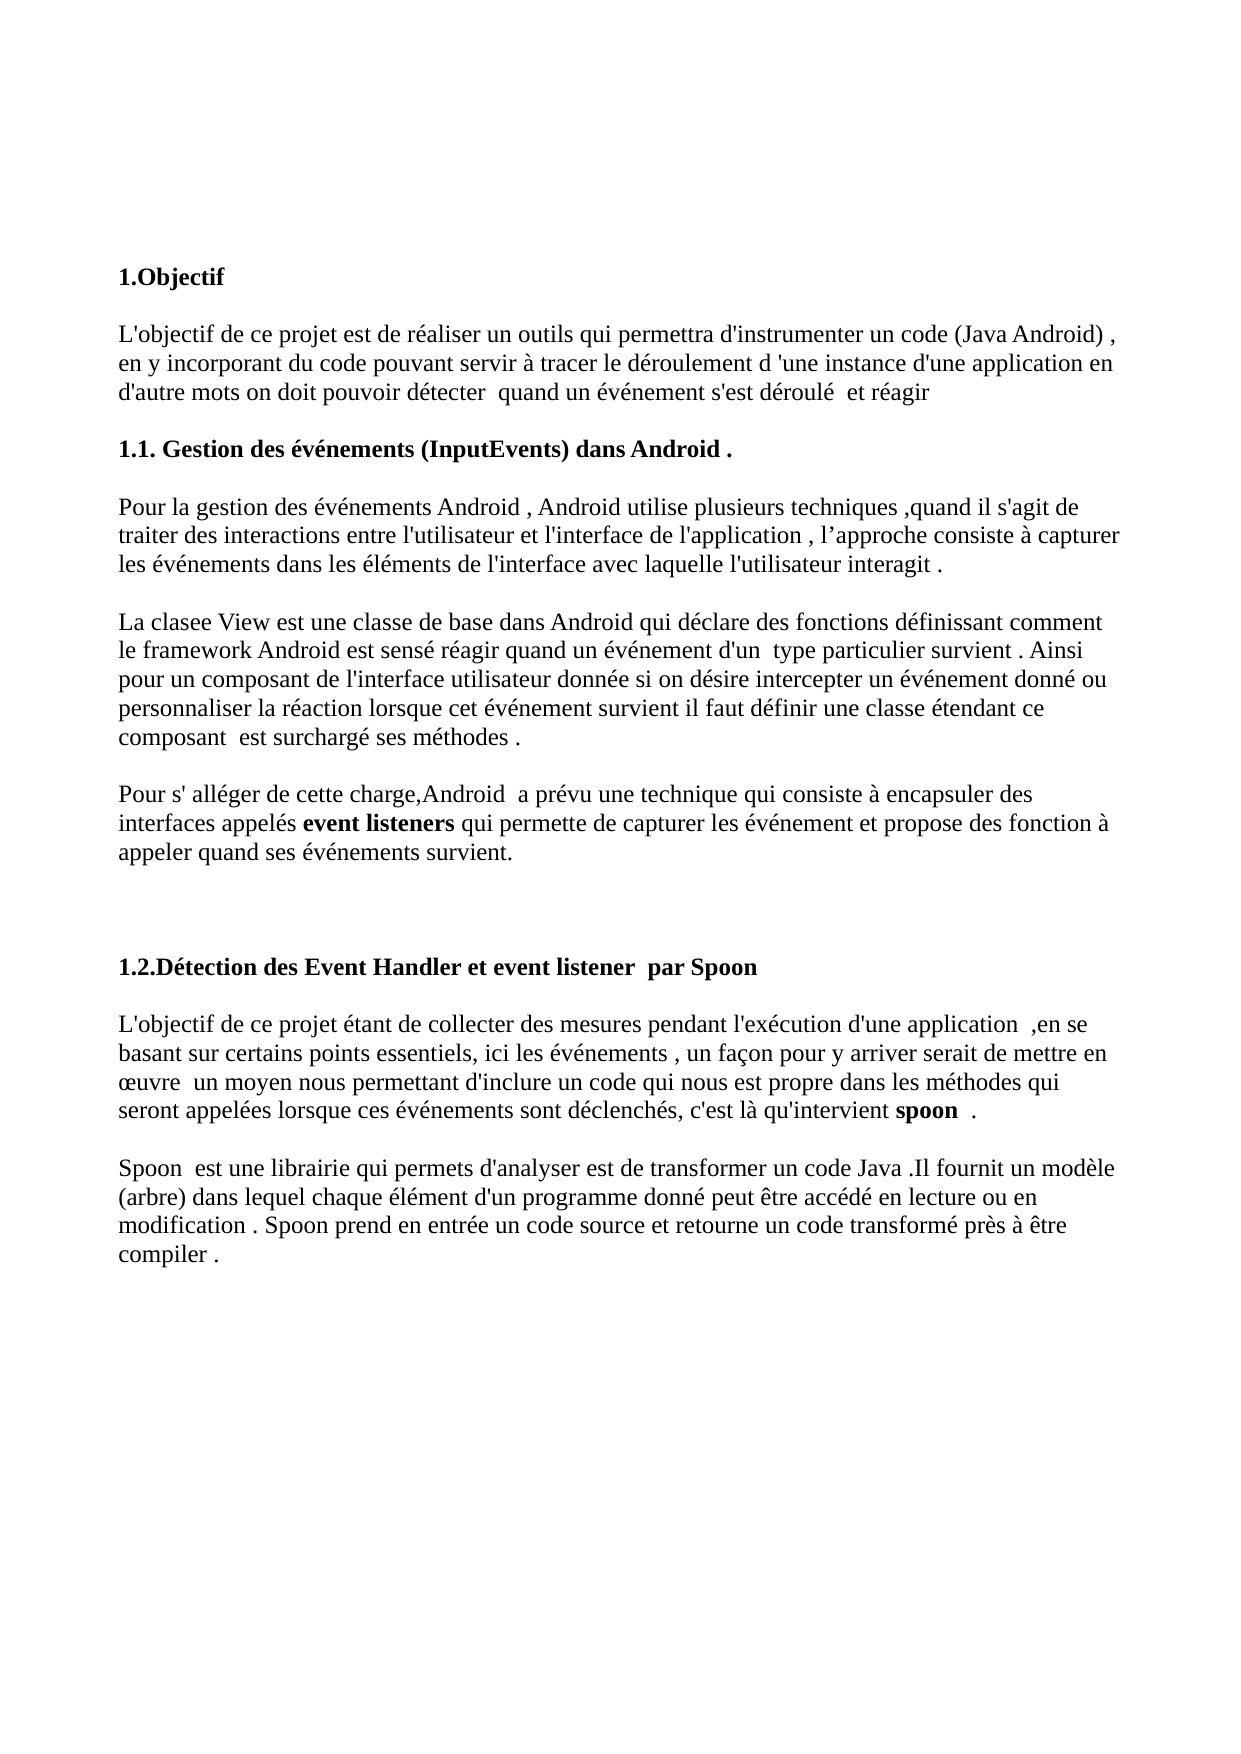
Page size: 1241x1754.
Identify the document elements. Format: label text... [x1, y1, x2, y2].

text 1.1. Gestion des événements (InputEvents) dans Android . [118, 434, 1122, 463]
text 1.Objectif [118, 262, 1122, 291]
text L'objectif de ce projet étant de collecter des mesures pendant l'exécution d'une application ,en se basant sur certains points essentiels, ici les événements , un façon pour y arriver serait de mettre en œuvre un moyen nous permettant d'inclure un code qui nous est propre dans les méthodes qui seront appelées lorsque ces événements sont déclenchés, c'est là qu'intervient spoon . [118, 1009, 1122, 1124]
text 1.2.Détection des Event Handler et event listener par Spoon [118, 952, 1122, 981]
text Spoon est une librairie qui permets d'analyser est de transformer un code Java .Il fournit un modèle (arbre) dans lequel chaque élément d'un programme donné peut être accédé en lecture ou en modification . Spoon prend en entrée un code source et retourne un code transformé près à être compiler . [118, 1153, 1122, 1268]
text Pour la gestion des événements Android , Android utilise plusieurs techniques ,quand il s'agit de traiter des interactions entre l'utilisateur et l'interface de l'application , l’approche consiste à capturer les événements dans les éléments de l'interface avec laquelle l'utilisateur interagit . [118, 492, 1122, 578]
text L'objectif de ce projet est de réaliser un outils qui permettra d'instrumenter un code (Java Android) , en y incorporant du code pouvant servir à tracer le déroulement d 'une instance d'une application en d'autre mots on doit pouvoir détecter quand un événement s'est déroulé et réagir [118, 319, 1122, 406]
text La clasee View est une classe de base dans Android qui déclare des fonctions définissant comment le framework Android est sensé réagir quand un événement d'un type particulier survient . Ainsi pour un composant de l'interface utilisateur donnée si on désire intercepter un événement donné ou personnaliser la réaction lorsque cet événement survient il faut définir une classe étendant ce composant est surchargé ses méthodes . [118, 607, 1122, 751]
text Pour s' alléger de cette charge,Android a prévu une technique qui consiste à encapsuler des interfaces appelés event listeners qui permette de capturer les événement et propose des fonction à appeler quand ses événements survient. [118, 779, 1122, 866]
